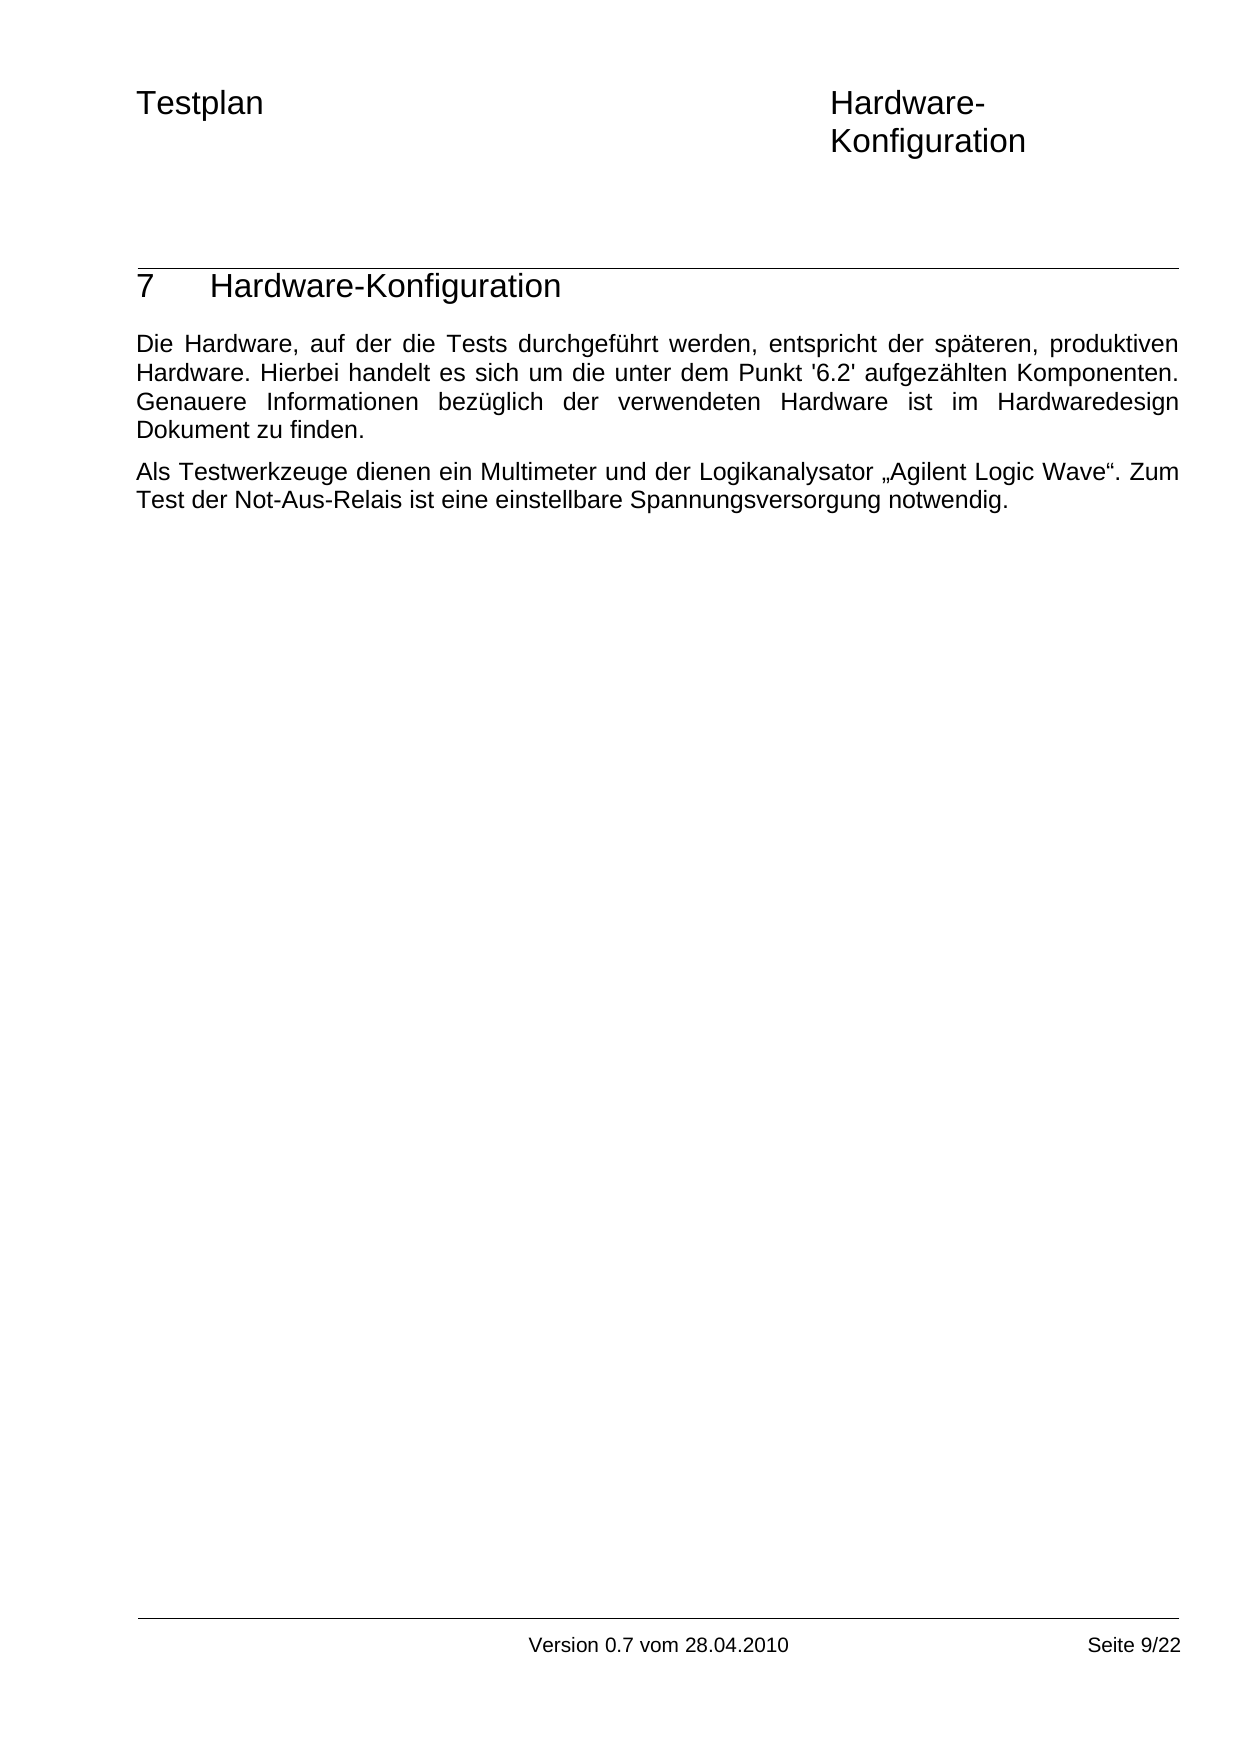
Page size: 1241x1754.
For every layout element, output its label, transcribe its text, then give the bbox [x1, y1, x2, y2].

subtitle Hardware-Konfiguration [136, 289, 454, 304]
text Als Testwerkzeuge dienen ein Multimeter und der Logikanalysator „Agilent Logic Wave“. Zum Test der Not-Aus-Relais ist eine einstellbare Spannungsversorgung notwendig. [136, 457, 1181, 514]
text Die Hardware, auf der die Tests durchgeführt werden, entspricht der späteren, produktiven Hardware. Hierbei handelt es sich um die unter dem Punkt '6.2' aufgezählten Komponenten. Genauere Informationen bezüglich der verwendeten Hardware ist im Hardwaredesign Dokument zu finden. [136, 329, 1181, 444]
subtitle Hardware-Konfiguration [453, 289, 1181, 304]
